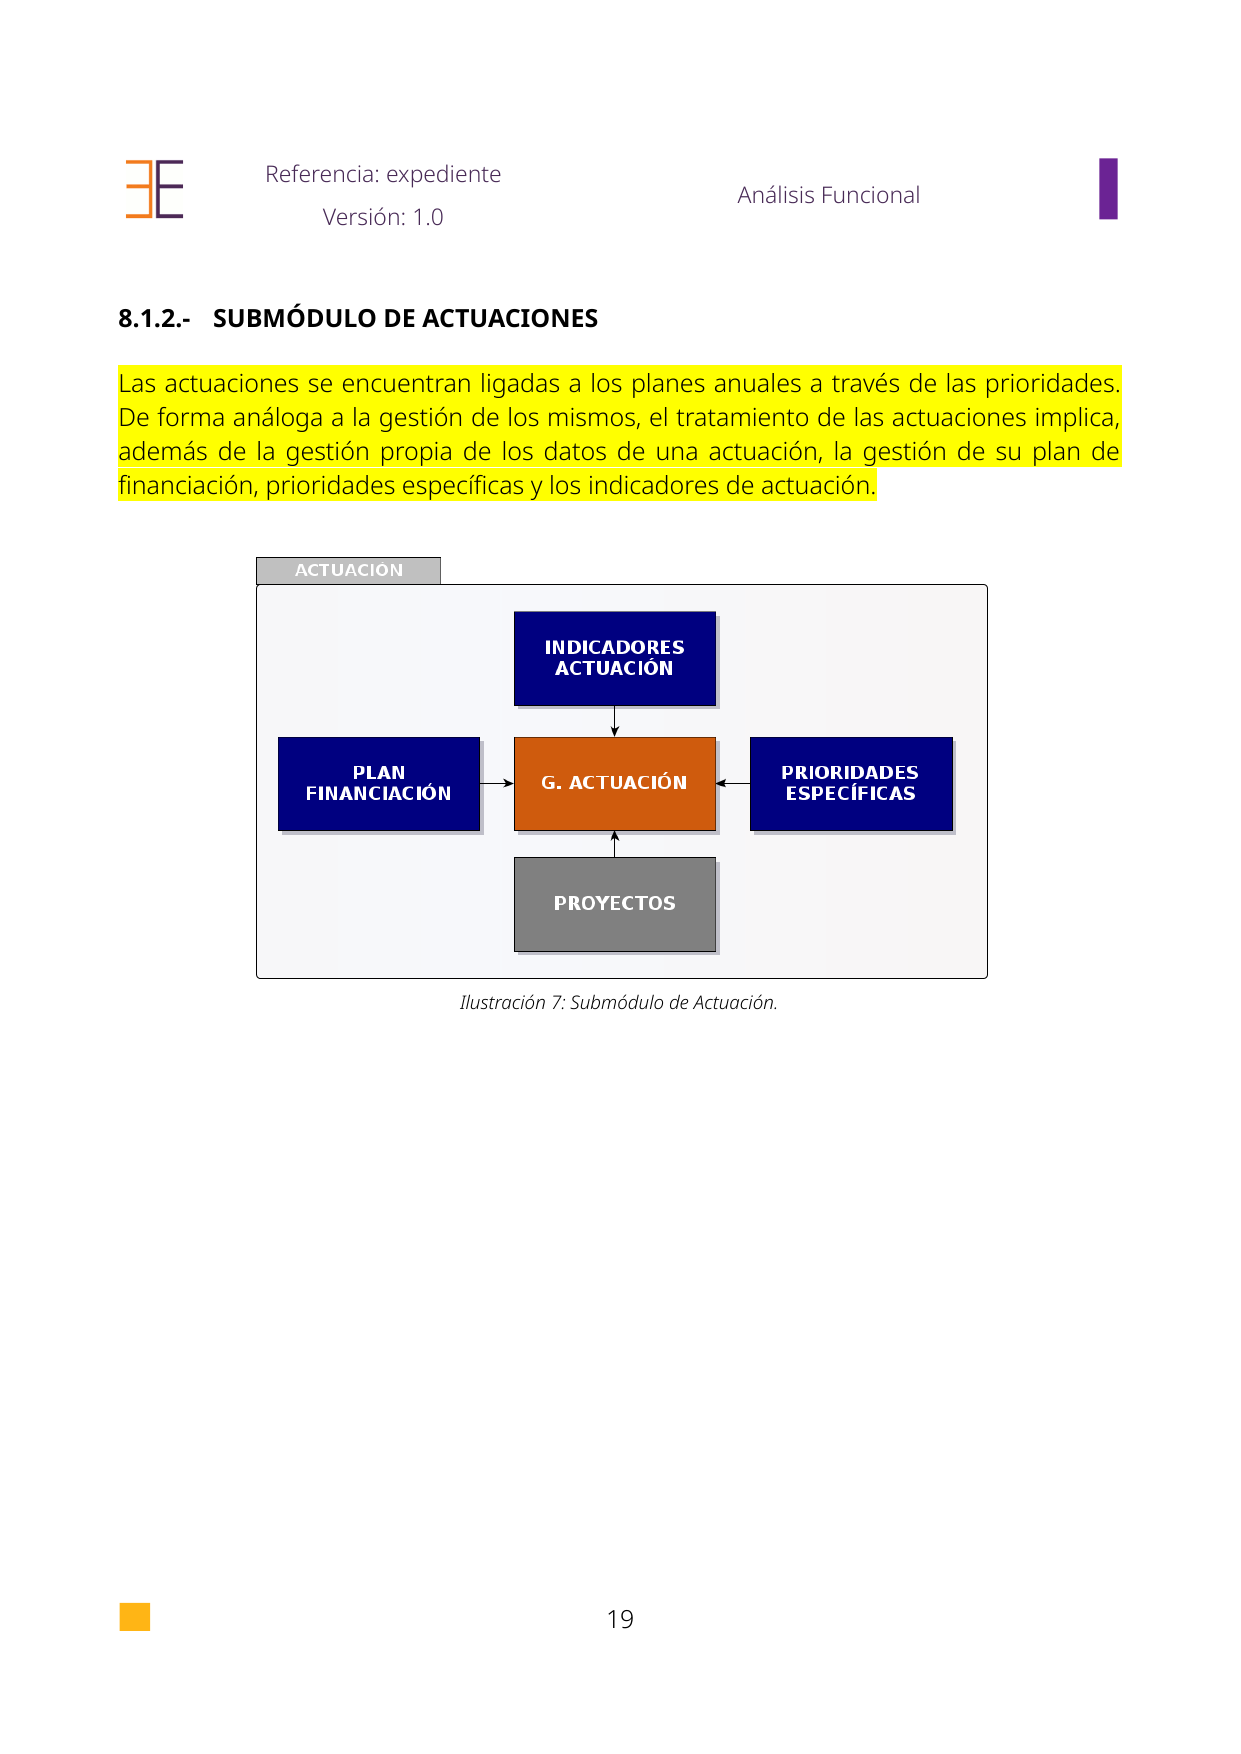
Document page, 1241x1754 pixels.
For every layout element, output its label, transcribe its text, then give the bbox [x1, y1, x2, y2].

picture [125, 159, 184, 219]
text Ilustración 7: Submódulo de Actuación. [241, 989, 999, 1014]
text Las actuaciones se encuentran ligadas a los planes anuales a través de las prioridades. De forma análoga a la gestión de los mismos, el tratamiento de las actuaciones implica, además de la gestión propia de los datos de una actuación, la gestión de su plan de financiación, prioridades específicas y los indicadores de actuación. [118, 365, 1122, 501]
subtitle Submódulo de Actuaciones [118, 301, 1122, 335]
